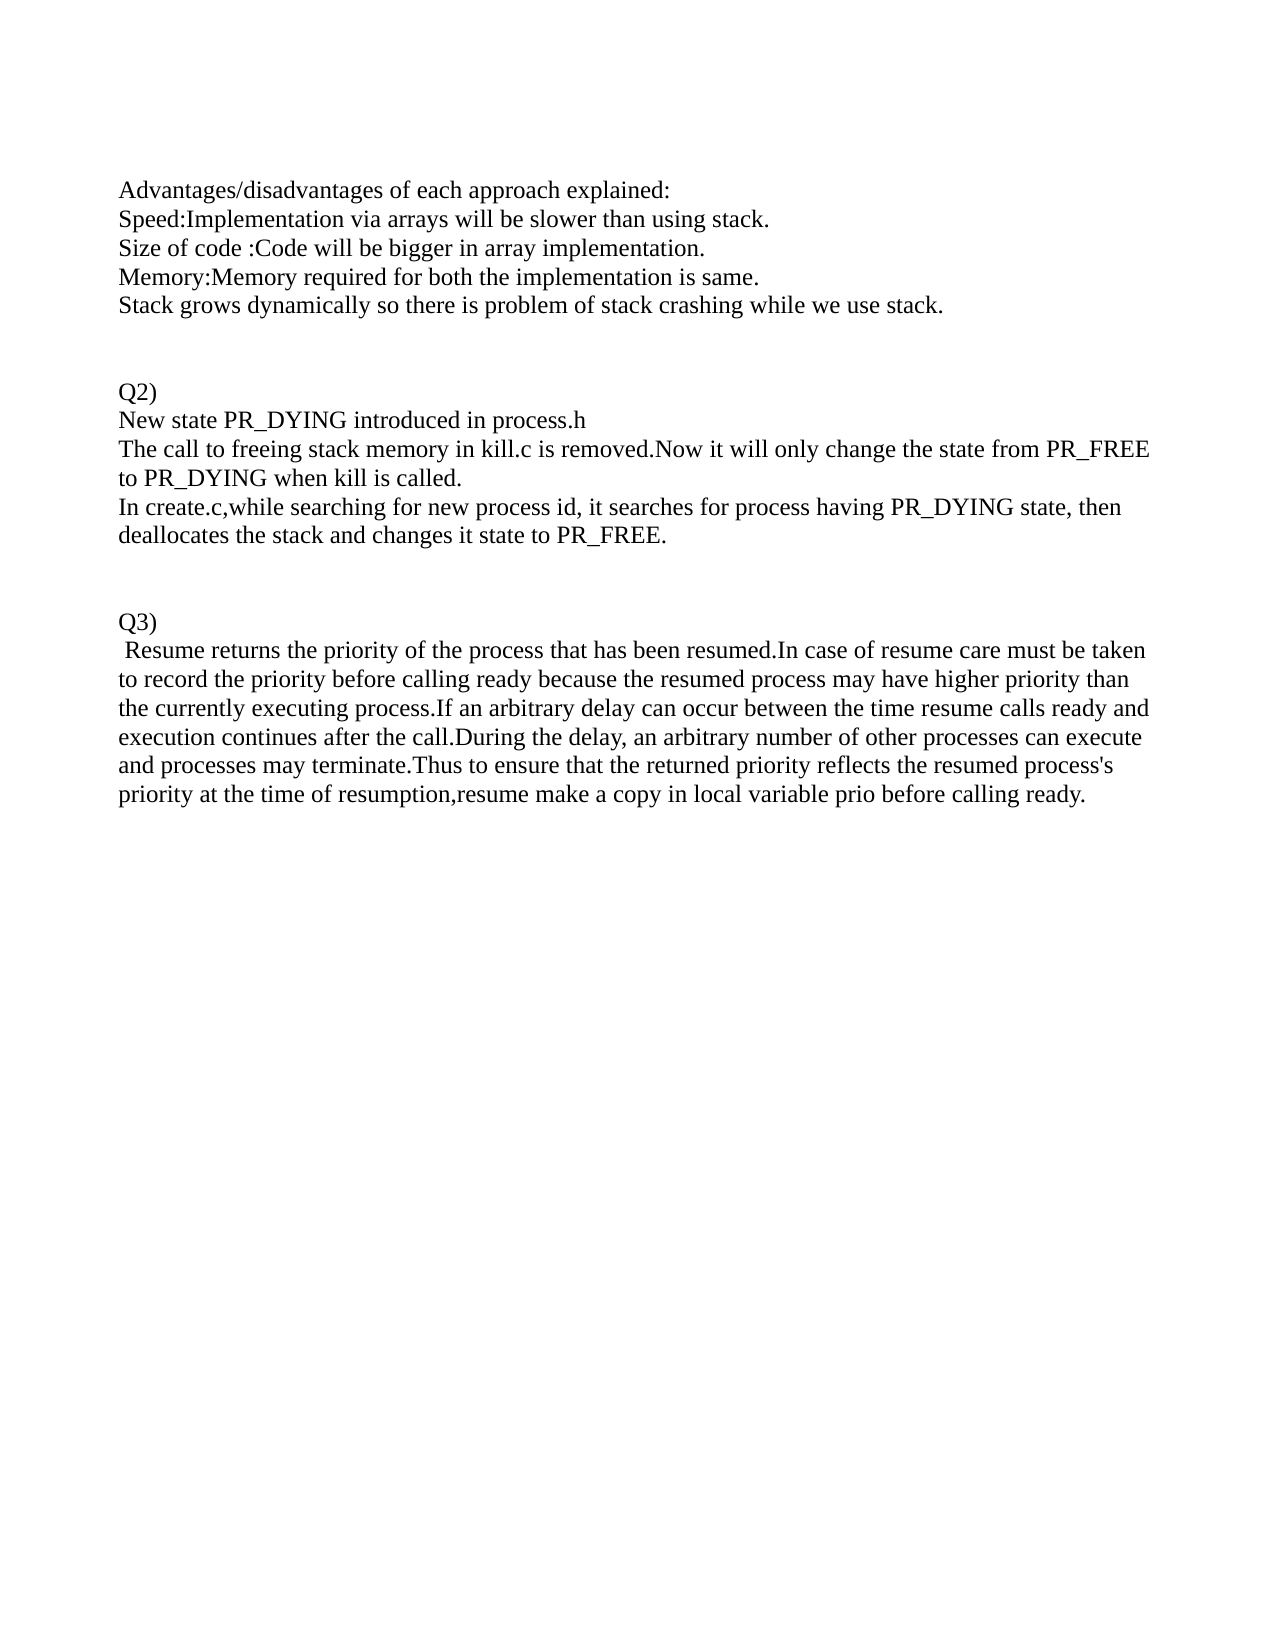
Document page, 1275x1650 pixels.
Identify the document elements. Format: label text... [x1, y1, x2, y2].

text The call to freeing stack memory in kill.c is removed.Now it will only change the state from PR_FREE to PR_DYING when kill is called. [118, 434, 1157, 492]
text New state PR_DYING introduced in process.h [118, 406, 1157, 434]
text Q2) [118, 377, 1157, 406]
text Q3) [118, 607, 1157, 636]
text Speed:Implementation via arrays will be slower than using stack. [118, 204, 1157, 233]
text In create.c,while searching for new process id, it searches for process having PR_DYING state, then deallocates the stack and changes it state to PR_FREE. [118, 492, 1157, 549]
text Stack grows dynamically so there is problem of stack crashing while we use stack. [118, 291, 1157, 319]
text Advantages/disadvantages of each approach explained: [118, 176, 1157, 204]
text Resume returns the priority of the process that has been resumed.In case of resume care must be taken to record the priority before calling ready because the resumed process may have higher priority than the currently executing process.If an arbitrary delay can occur between the time resume calls ready and execution continues after the call.During the delay, an arbitrary number of other processes can execute and processes may terminate.Thus to ensure that the returned priority reflects the resumed process's priority at the time of resumption,resume make a copy in local variable prio before calling ready. [118, 636, 1157, 808]
text Memory:Memory required for both the implementation is same. [118, 262, 1157, 291]
text Size of code :Code will be bigger in array implementation. [118, 233, 1157, 262]
